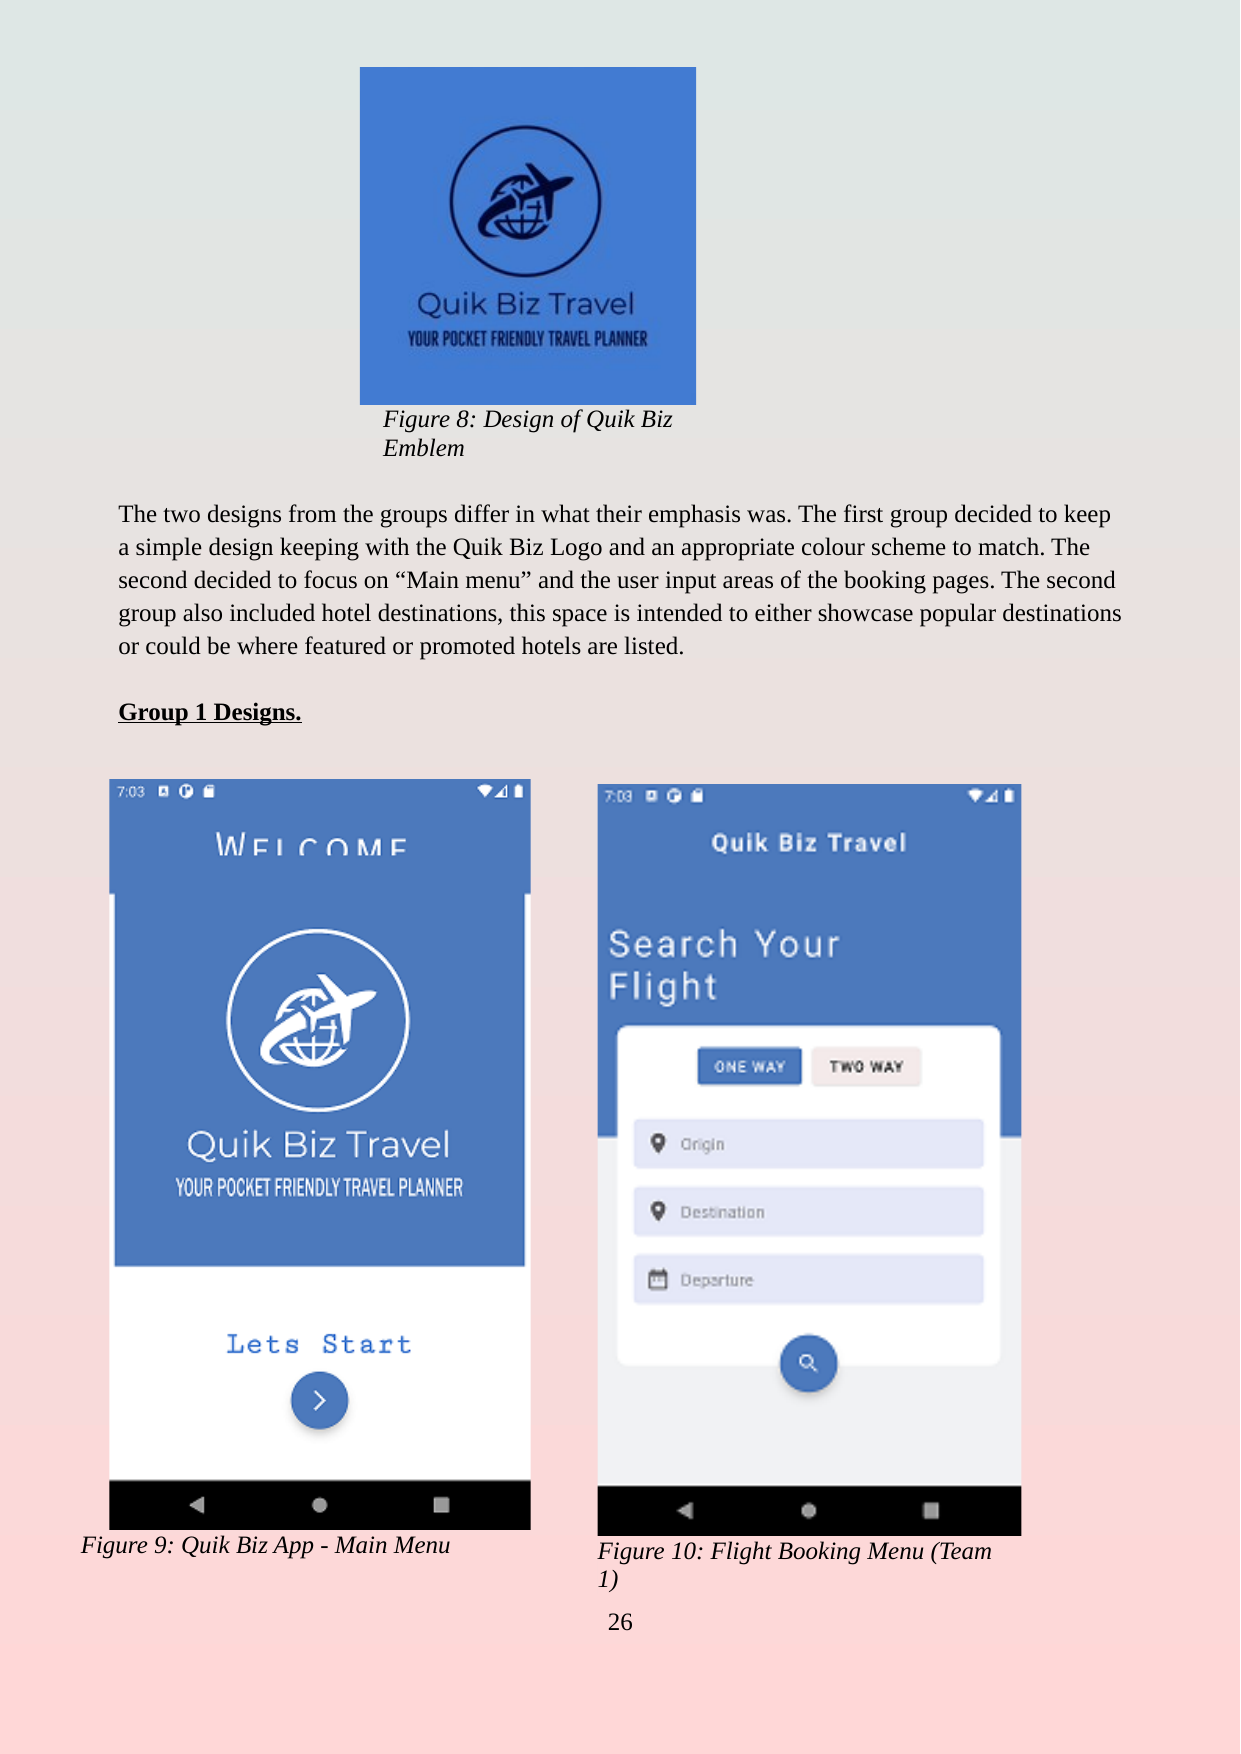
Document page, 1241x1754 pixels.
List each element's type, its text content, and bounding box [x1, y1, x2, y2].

text The two designs from the groups differ in what their emphasis was. The first group decided to keep a simple design keeping with the Quik Biz Logo and an appropriate colour scheme to match. The second decided to focus on “Main menu” and the user input areas of the booking pages. The second group also included hotel destinations, this space is intended to either showcase popular destinations or could be where featured or promoted hotels are listed. [118, 499, 1122, 660]
text Group 1 Designs. [118, 697, 1122, 726]
picture [359, 67, 697, 405]
text Figure 10: Flight Booking Menu (Team 1) [597, 1536, 1021, 1593]
picture [597, 784, 1022, 1536]
text Figure 8: Design of Quik Biz Emblem [383, 137, 719, 462]
picture [109, 779, 531, 1530]
text Figure 9: Quik Biz App - Main Menu [81, 800, 502, 1558]
